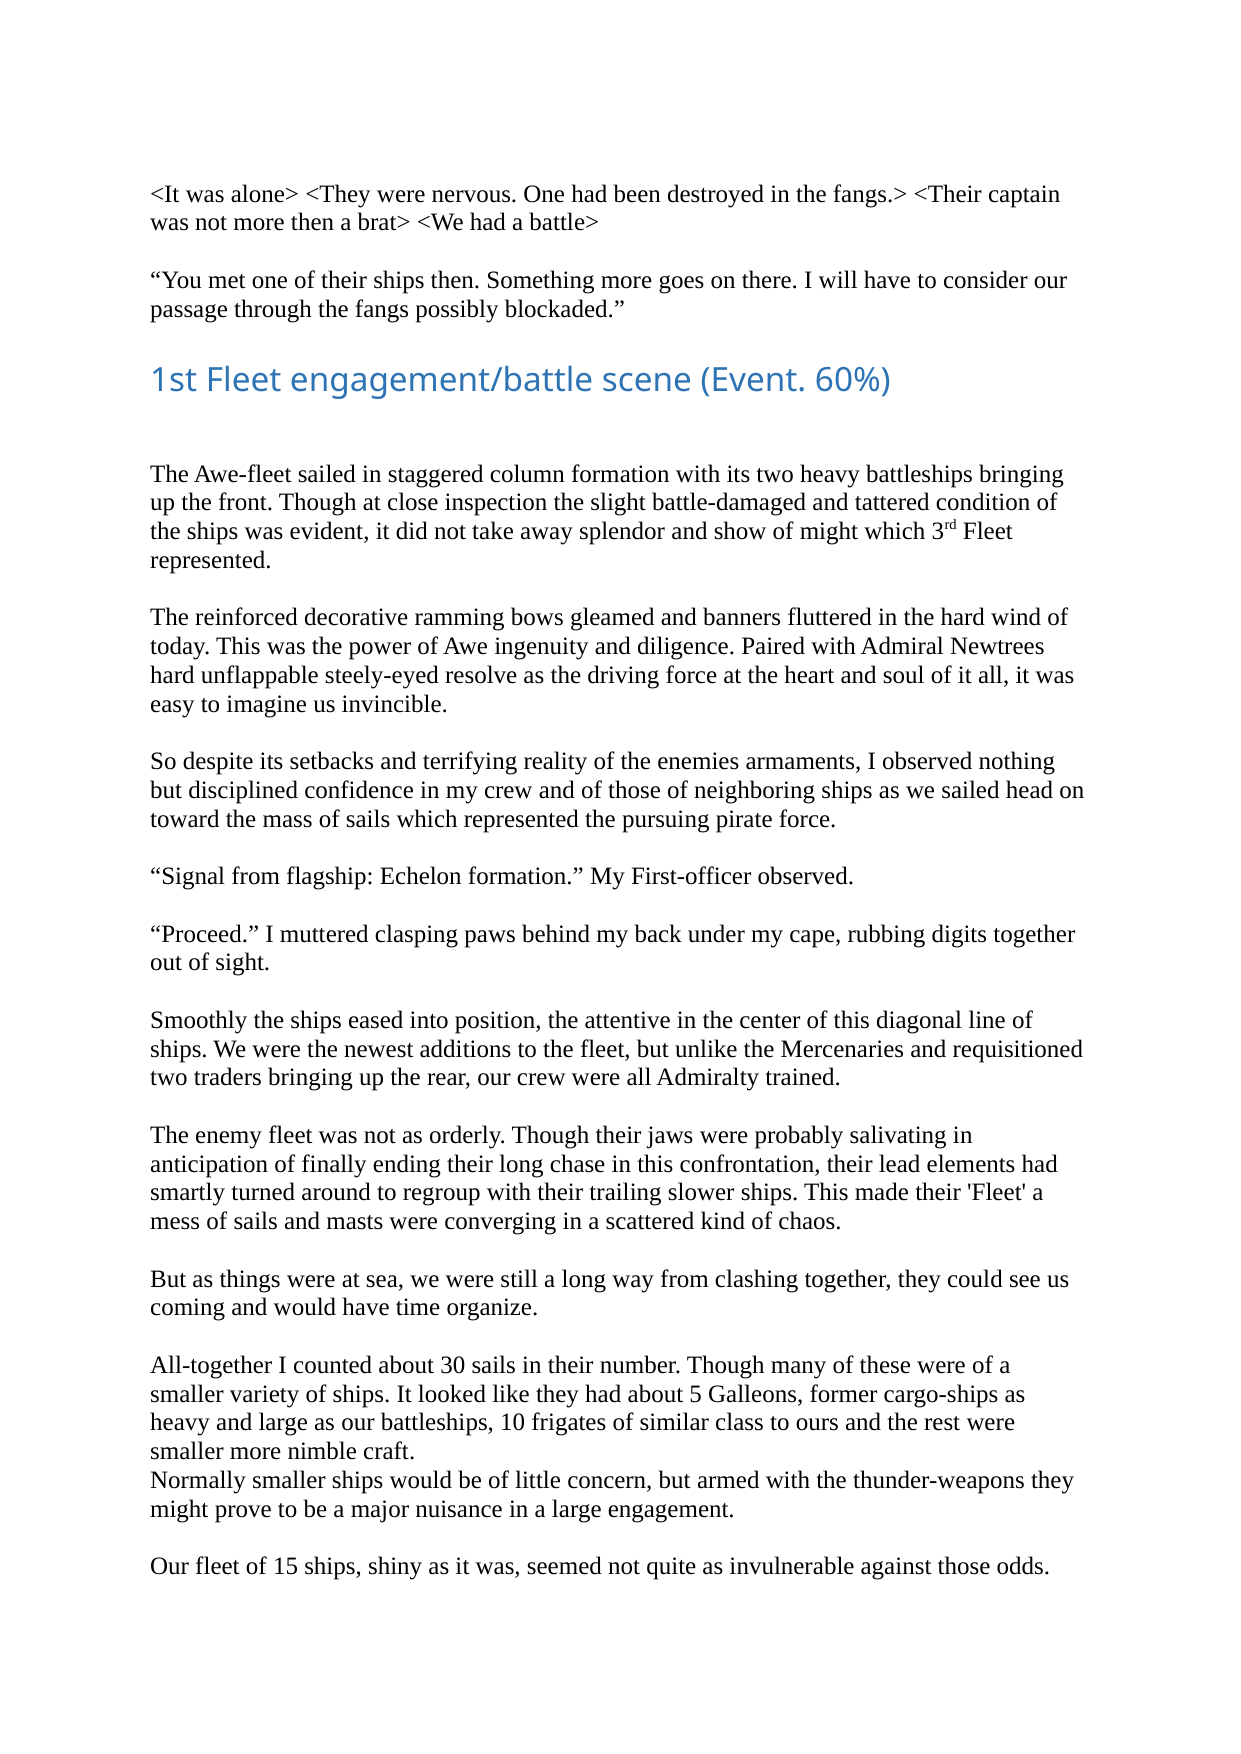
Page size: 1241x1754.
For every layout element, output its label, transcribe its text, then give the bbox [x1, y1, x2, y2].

text The reinforced decorative ramming bows gleamed and banners fluttered in the hard wind of today. This was the power of Awe ingenuity and diligence. Paired with Admiral Newtrees hard unflappable steely-eyed resolve as the driving force at the heart and soul of it all, it was easy to imagine us invincible. [150, 602, 1090, 717]
text The Awe-fleet sailed in staggered column formation with its two heavy battleships bringing up the front. Though at close inspection the slight battle-damaged and tattered condition of the ships was evident, it did not take away splendor and show of might which 3rd Fleet represented. [150, 459, 1090, 574]
text “Proceed.” I muttered clasping paws behind my back under my cape, rubbing digits together out of sight. [150, 919, 1090, 976]
subtitle 1st Fleet engagement/battle scene (Event. 60%) [150, 356, 1090, 401]
text “Signal from flagship: Echelon formation.” My First-officer observed. [150, 861, 1090, 890]
text Normally smaller ships would be of little concern, but armed with the thunder-weapons they might prove to be a major nuisance in a large engagement. [150, 1465, 1090, 1522]
text Our fleet of 15 ships, shiny as it was, seemed not quite as invulnerable against those odds. [150, 1551, 1090, 1580]
text Smoothly the ships eased into position, the attentive in the center of this diagonal line of ships. We were the newest additions to the fleet, but unlike the Mercenaries and requisitioned two traders bringing up the rear, our crew were all Admiralty trained. [150, 1005, 1090, 1091]
text All-together I counted about 30 sails in their number. Though many of these were of a smaller variety of ships. It looked like they had about 5 Galleons, former cargo-ships as heavy and large as our battleships, 10 frigates of similar class to ours and the rest were smaller more nimble craft. [150, 1350, 1090, 1465]
text But as things were at sea, we were still a long way from clashing together, they could see us coming and would have time organize. [150, 1264, 1090, 1321]
text <It was alone> <They were nervous. One had been destroyed in the fangs.> <Their captain was not more then a brat> <We had a battle> [150, 179, 1090, 236]
text “You met one of their ships then. Something more goes on there. I will have to consider our passage through the fangs possibly blockaded.” [150, 265, 1090, 322]
text The enemy fleet was not as orderly. Though their jaws were probably salivating in anticipation of finally ending their long chase in this confrontation, their lead elements had smartly turned around to regroup with their trailing slower ships. This made their 'Fleet' a mess of sails and masts were converging in a scattered kind of chaos. [150, 1120, 1090, 1235]
text So despite its setbacks and terrifying reality of the enemies armaments, I observed nothing but disciplined confidence in my crew and of those of neighboring ships as we sailed head on toward the mass of sails which represented the pursuing pirate force. [150, 746, 1090, 832]
